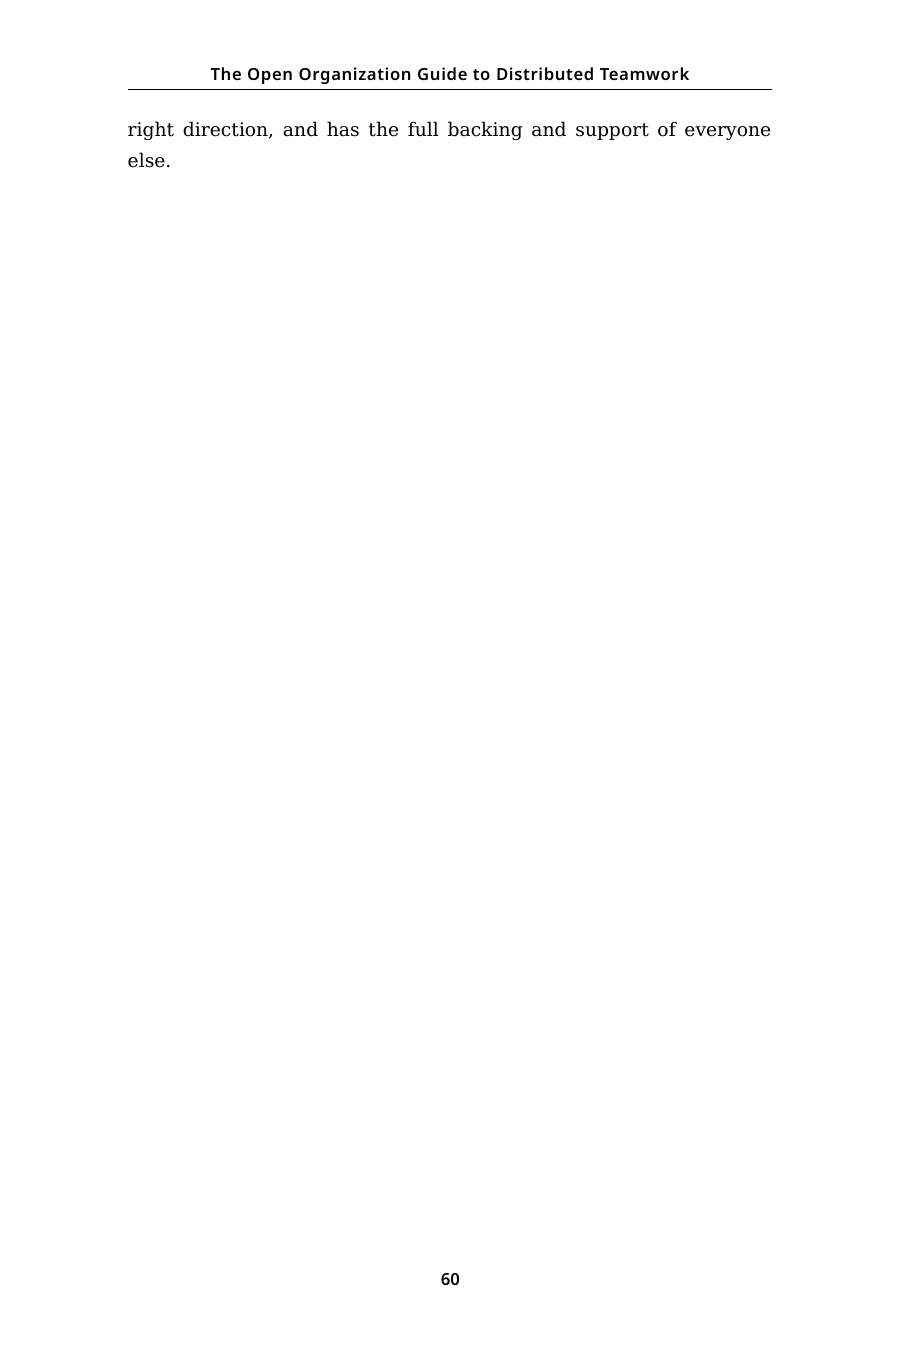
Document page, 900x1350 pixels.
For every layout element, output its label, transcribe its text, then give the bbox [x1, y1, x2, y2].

text right direction, and has the full backing and support of everyone else. [127, 118, 772, 172]
